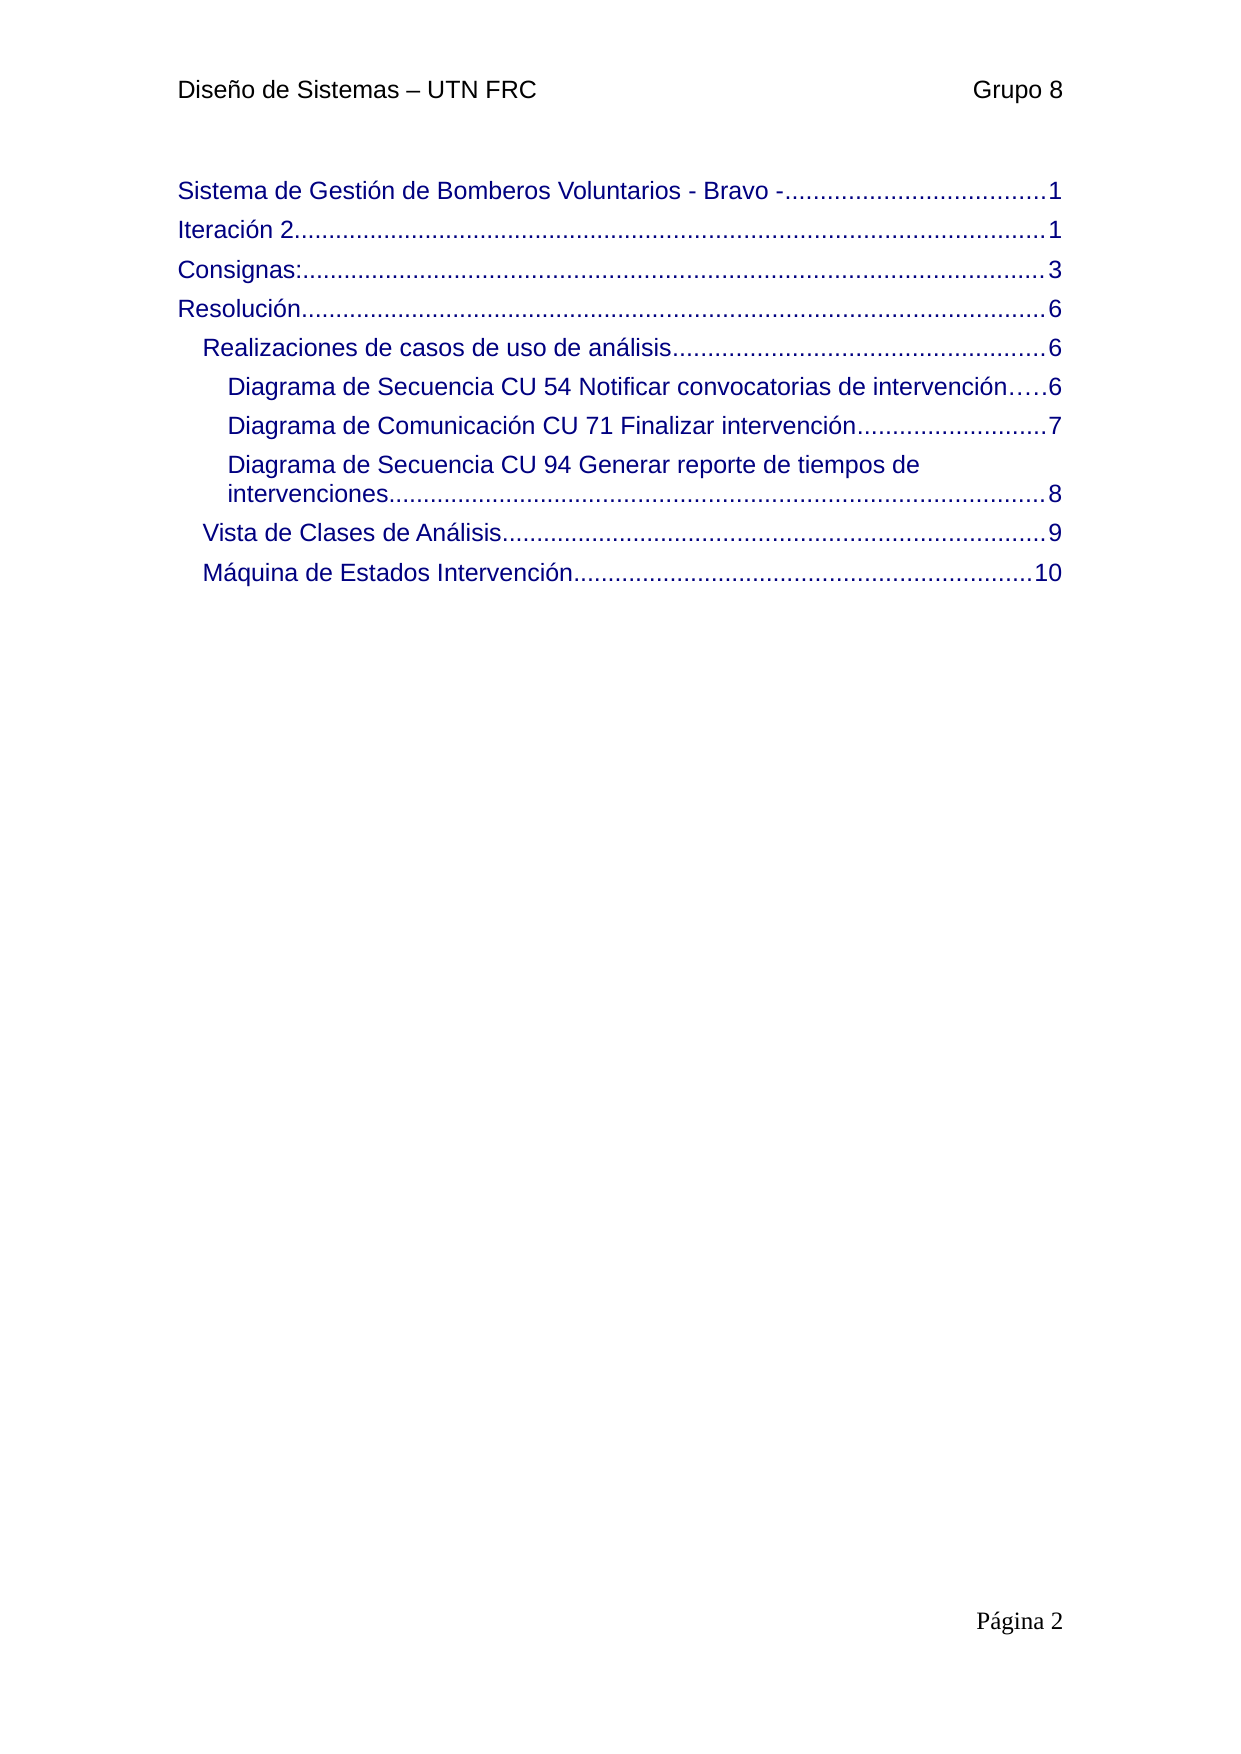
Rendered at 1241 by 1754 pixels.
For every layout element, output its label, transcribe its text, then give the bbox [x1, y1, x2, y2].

text Resolución 6 [177, 294, 1063, 323]
text Máquina de Estados Intervención 10 [202, 558, 1063, 586]
text Diagrama de Comunicación CU 71 Finalizar intervención 7 [227, 411, 1063, 440]
text Diagrama de Secuencia CU 54 Notificar convocatorias de intervención 6 [227, 372, 1063, 401]
text Iteración 2 1 [177, 216, 1063, 244]
text Consignas: 3 [177, 255, 1063, 283]
text Realizaciones de casos de uso de análisis 6 [202, 333, 1063, 362]
text Vista de Clases de Análisis 9 [202, 518, 1063, 547]
text Sistema de Gestión de Bomberos Voluntarios - Bravo - 1 [177, 176, 1063, 205]
text Diagrama de Secuencia CU 94 Generar reporte de tiempos de intervenciones 8 [227, 451, 1063, 508]
